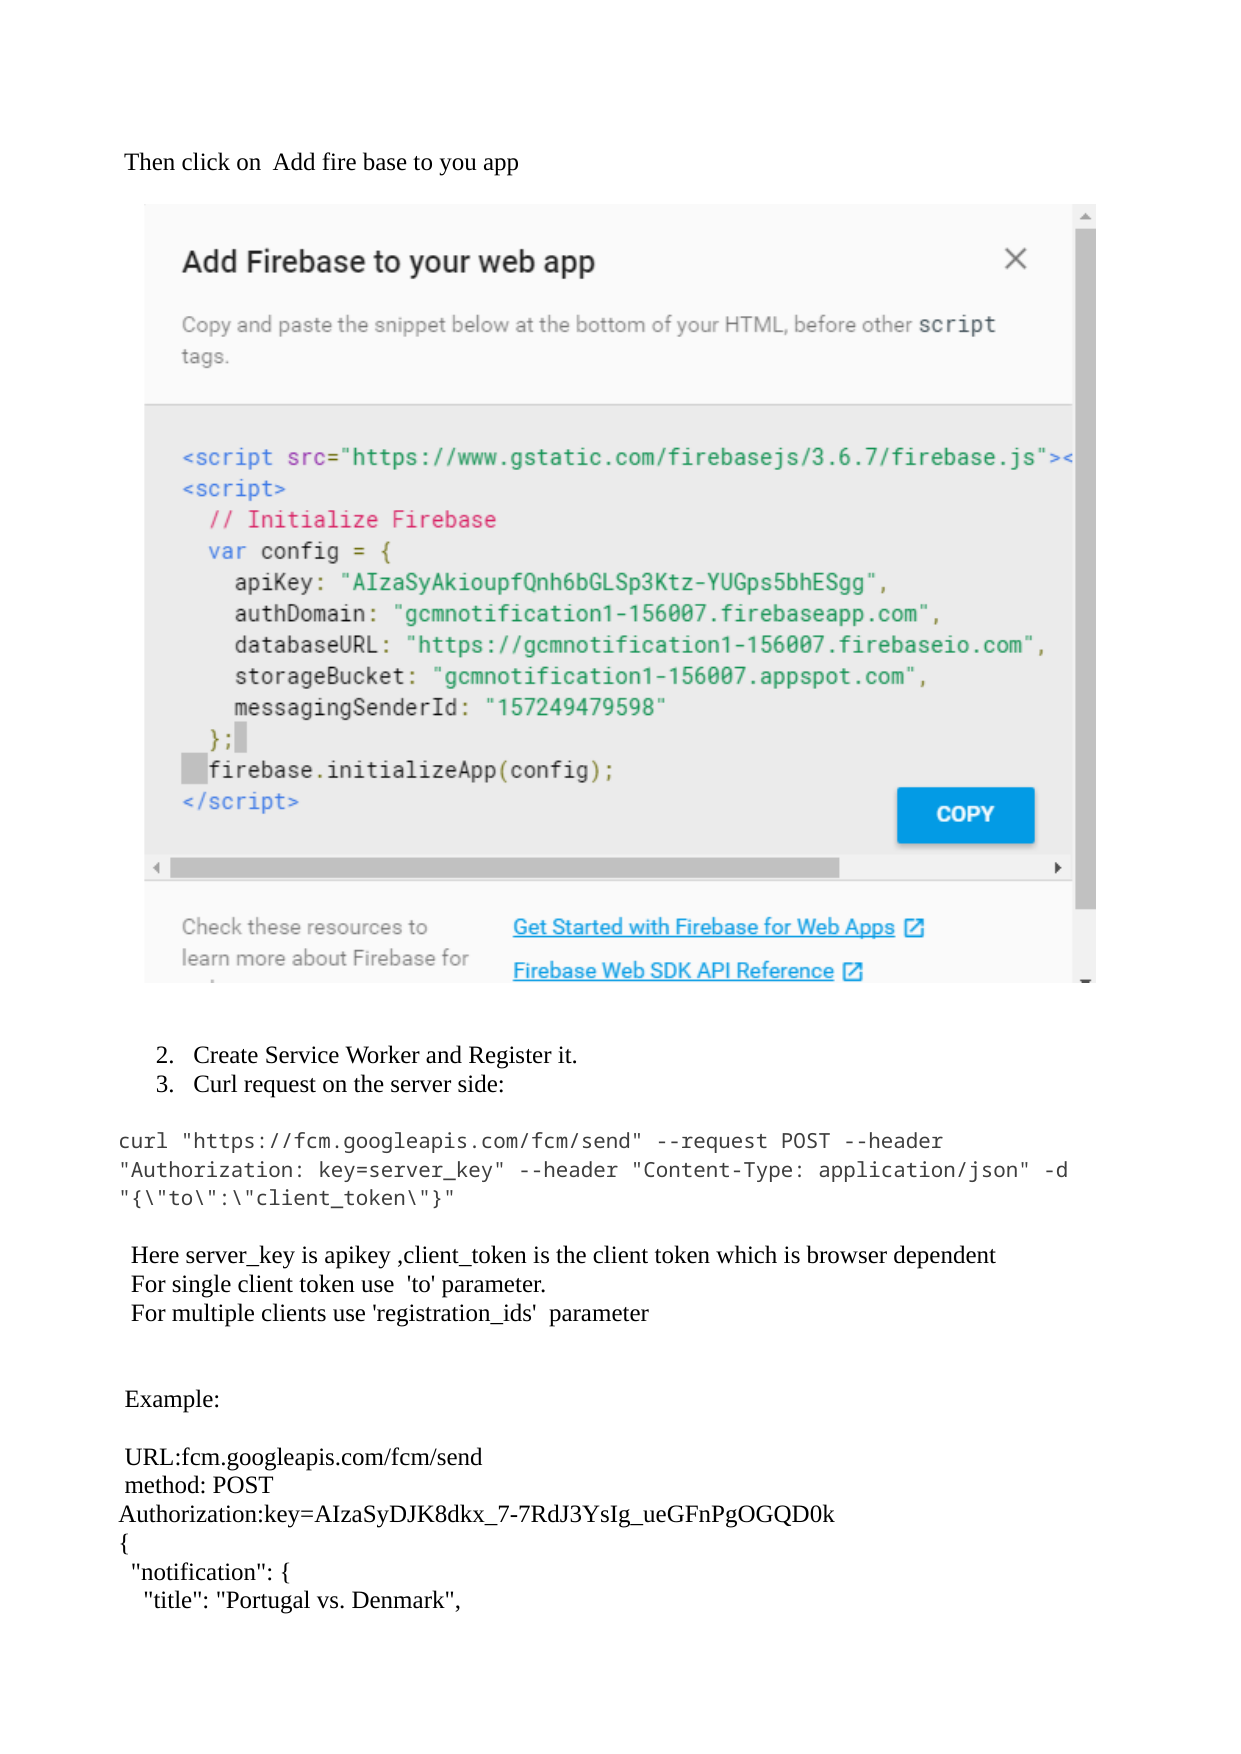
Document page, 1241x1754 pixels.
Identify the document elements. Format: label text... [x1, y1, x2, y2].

text method: POST [118, 1470, 1122, 1499]
text curl "https://fcm.googleapis.com/fcm/send" --request POST --header "Authorization: key=server_key" --header "Content-Type: application/json" -d "{\"to\":\"client_token\"}" [118, 1126, 1122, 1212]
picture [144, 204, 1096, 983]
list Create Service Worker and Register it. [156, 1040, 1122, 1069]
text URL:fcm.googleapis.com/fcm/send [118, 1442, 1122, 1470]
list Curl request on the server side: [156, 1069, 1122, 1097]
text For single client token use 'to' parameter. [118, 1269, 1122, 1298]
text Then click on Add fire base to you app [118, 147, 1122, 176]
text "title": "Portugal vs. Denmark", [118, 1585, 1122, 1614]
text Example: [118, 1384, 1122, 1413]
text For multiple clients use 'registration_ids' parameter [118, 1298, 1122, 1327]
text Authorization:key=AIzaSyDJK8dkx_7-7RdJ3YsIg_ueGFnPgOGQD0k [118, 1499, 1122, 1528]
text Here server_key is apikey ,client_token is the client token which is browser dependent [118, 1240, 1122, 1269]
text { [118, 1528, 1122, 1557]
text "notification": { [118, 1557, 1122, 1585]
